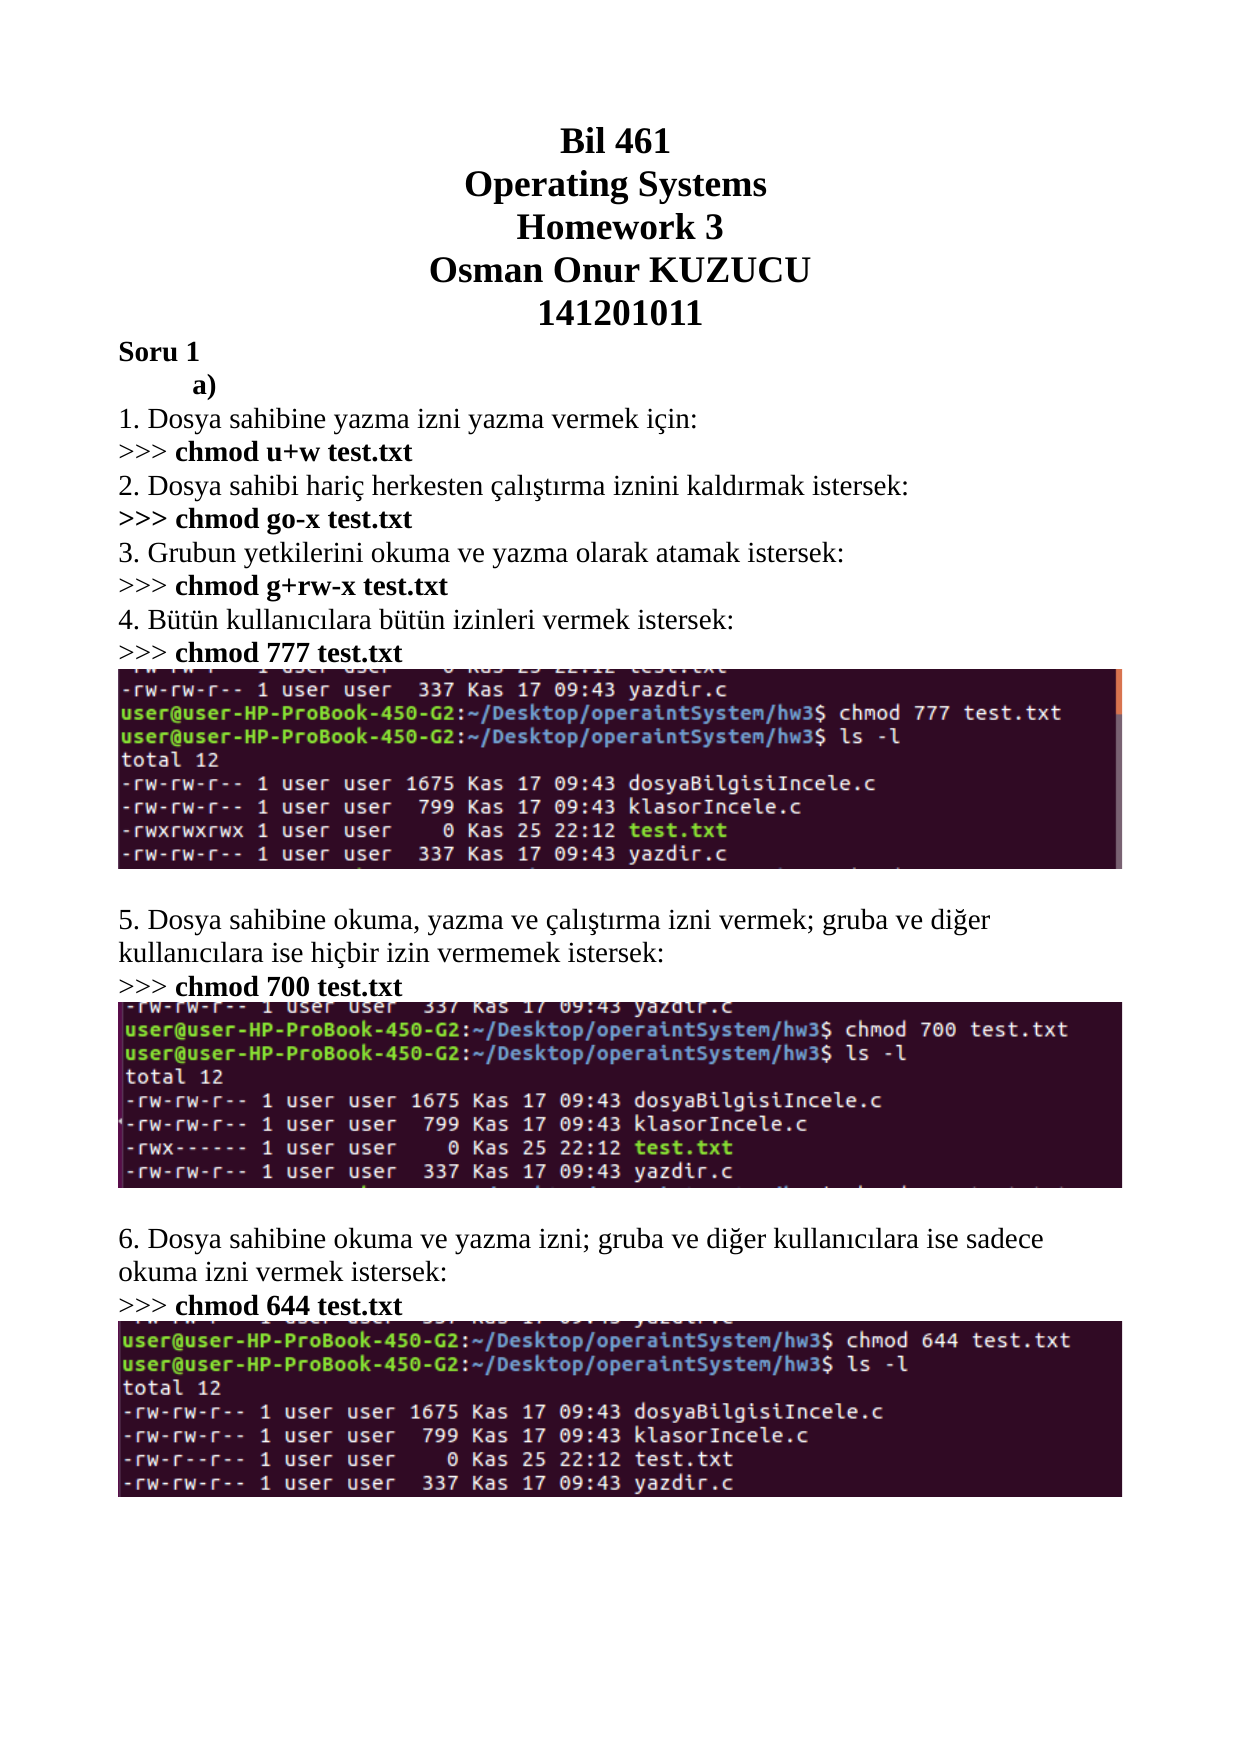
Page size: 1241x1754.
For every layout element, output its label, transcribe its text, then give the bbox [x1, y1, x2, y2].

text Osman Onur KUZUCU [118, 247, 1122, 291]
text >>> chmod g+rw-x test.txt [118, 568, 1122, 602]
text 6. Dosya sahibine okuma ve yazma izni; gruba ve diğer kullanıcılara ise sadece okuma izni vermek istersek: [118, 1221, 1122, 1288]
text 2. Dosya sahibi hariç herkesten çalıştırma iznini kaldırmak istersek: [118, 468, 1122, 501]
text >>> chmod 777 test.txt [118, 636, 1122, 669]
text 4. Bütün kullanıcılara bütün izinleri vermek istersek: [118, 602, 1122, 636]
text Operating Systems [118, 161, 1122, 204]
picture [118, 669, 1123, 869]
text >>> chmod 700 test.txt [118, 969, 1122, 1002]
text Soru 1 [118, 334, 1122, 367]
text a) [118, 367, 1122, 401]
picture [118, 1002, 1123, 1188]
text >>> chmod 644 test.txt [118, 1288, 1122, 1321]
text 5. Dosya sahibine okuma, yazma ve çalıştırma izni vermek; gruba ve diğer kullanıcılara ise hiçbir izin vermemek istersek: [118, 902, 1122, 969]
text 141201011 [118, 291, 1122, 334]
text 3. Grubun yetkilerini okuma ve yazma olarak atamak istersek: [118, 535, 1122, 568]
text >>> chmod go-x test.txt [118, 501, 1122, 535]
text 1. Dosya sahibine yazma izni yazma vermek için: [118, 401, 1122, 434]
text Bil 461 [118, 118, 1122, 161]
text >>> chmod u+w test.txt [118, 434, 1122, 468]
text Homework 3 [118, 204, 1122, 247]
picture [118, 1321, 1123, 1497]
